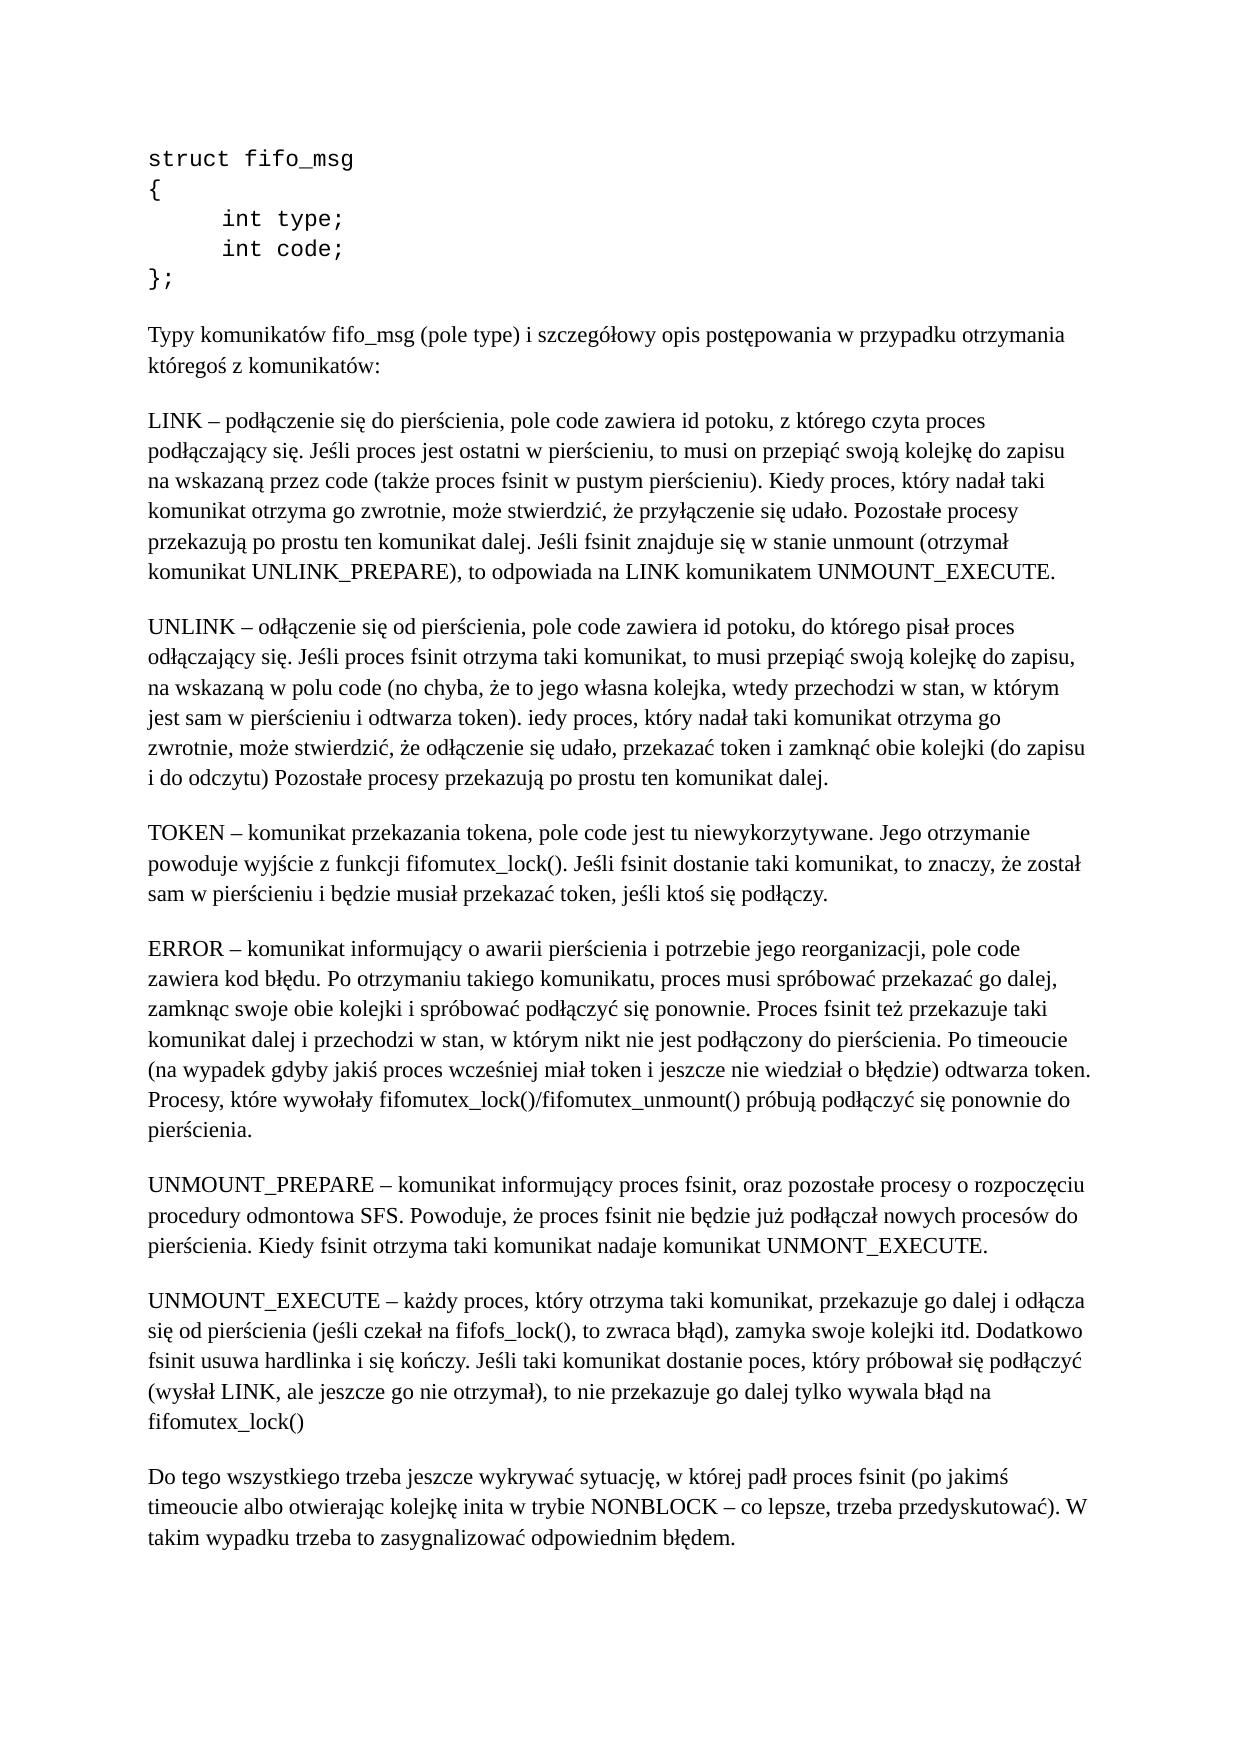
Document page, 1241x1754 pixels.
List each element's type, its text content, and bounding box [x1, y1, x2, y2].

text { [148, 177, 1093, 203]
text UNMOUNT_PREPARE – komunikat informujący proces fsinit, oraz pozostałe procesy o rozpoczęciu procedury odmontowa SFS. Powoduje, że proces fsinit nie będzie już podłączał nowych procesów do pierścienia. Kiedy fsinit otrzyma taki komunikat nadaje komunikat UNMONT_EXECUTE. [148, 1172, 1093, 1258]
text Typy komunikatów fifo_msg (pole type) i szczegółowy opis postępowania w przypadku otrzymania któregoś z komunikatów: [148, 322, 1093, 378]
text }; [148, 267, 1093, 293]
text int type; [148, 207, 1093, 233]
text int code; [148, 237, 1093, 263]
text LINK – podłączenie się do pierścienia, pole code zawiera id potoku, z którego czyta proces podłączający się. Jeśli proces jest ostatni w pierścieniu, to musi on przepiąć swoją kolejkę do zapisu na wskazaną przez code (także proces fsinit w pustym pierścieniu). Kiedy proces, który nadał taki komunikat otrzyma go zwrotnie, może stwierdzić, że przyłączenie się udało. Pozostałe procesy przekazują po prostu ten komunikat dalej. Jeśli fsinit znajduje się w stanie unmount (otrzymał komunikat UNLINK_PREPARE), to odpowiada na LINK komunikatem UNMOUNT_EXECUTE. [148, 407, 1093, 584]
text struct fifo_msg [148, 148, 1093, 173]
text UNMOUNT_EXECUTE – każdy proces, który otrzyma taki komunikat, przekazuje go dalej i odłącza się od pierścienia (jeśli czekał na fifofs_lock(), to zwraca błąd), zamyka swoje kolejki itd. Dodatkowo fsinit usuwa hardlinka i się kończy. Jeśli taki komunikat dostanie poces, który próbował się podłączyć (wysłał LINK, ale jeszcze go nie otrzymał), to nie przekazuje go dalej tylko wywala błąd na fifomutex_lock() [148, 1287, 1093, 1434]
text ERROR – komunikat informujący o awarii pierścienia i potrzebie jego reorganizacji, pole code zawiera kod błędu. Po otrzymaniu takiego komunikatu, proces musi spróbować przekazać go dalej, zamknąc swoje obie kolejki i spróbować podłączyć się ponownie. Proces fsinit też przekazuje taki komunikat dalej i przechodzi w stan, w którym nikt nie jest podłączony do pierścienia. Po timeoucie (na wypadek gdyby jakiś proces wcześniej miał token i jeszcze nie wiedział o błędzie) odtwarza token. Procesy, które wywołały fifomutex_lock()/fifomutex_unmount() próbują podłączyć się ponownie do pierścienia. [148, 935, 1093, 1143]
text Do tego wszystkiego trzeba jeszcze wykrywać sytuację, w której padł proces fsinit (po jakimś timeoucie albo otwierając kolejkę inita w trybie NONBLOCK – co lepsze, trzeba przedyskutować). W takim wypadku trzeba to zasygnalizować odpowiednim błędem. [148, 1463, 1093, 1550]
text UNLINK – odłączenie się od pierścienia, pole code zawiera id potoku, do którego pisał proces odłączający się. Jeśli proces fsinit otrzyma taki komunikat, to musi przepiąć swoją kolejkę do zapisu, na wskazaną w polu code (no chyba, że to jego własna kolejka, wtedy przechodzi w stan, w którym jest sam w pierścieniu i odtwarza token). iedy proces, który nadał taki komunikat otrzyma go zwrotnie, może stwierdzić, że odłączenie się udało, przekazać token i zamknąć obie kolejki (do zapisu i do odczytu) Pozostałe procesy przekazują po prostu ten komunikat dalej. [148, 613, 1093, 791]
text TOKEN – komunikat przekazania tokena, pole code jest tu niewykorzytywane. Jego otrzymanie powoduje wyjście z funkcji fifomutex_lock(). Jeśli fsinit dostanie taki komunikat, to znaczy, że został sam w pierścieniu i będzie musiał przekazać token, jeśli ktoś się podłączy. [148, 819, 1093, 906]
